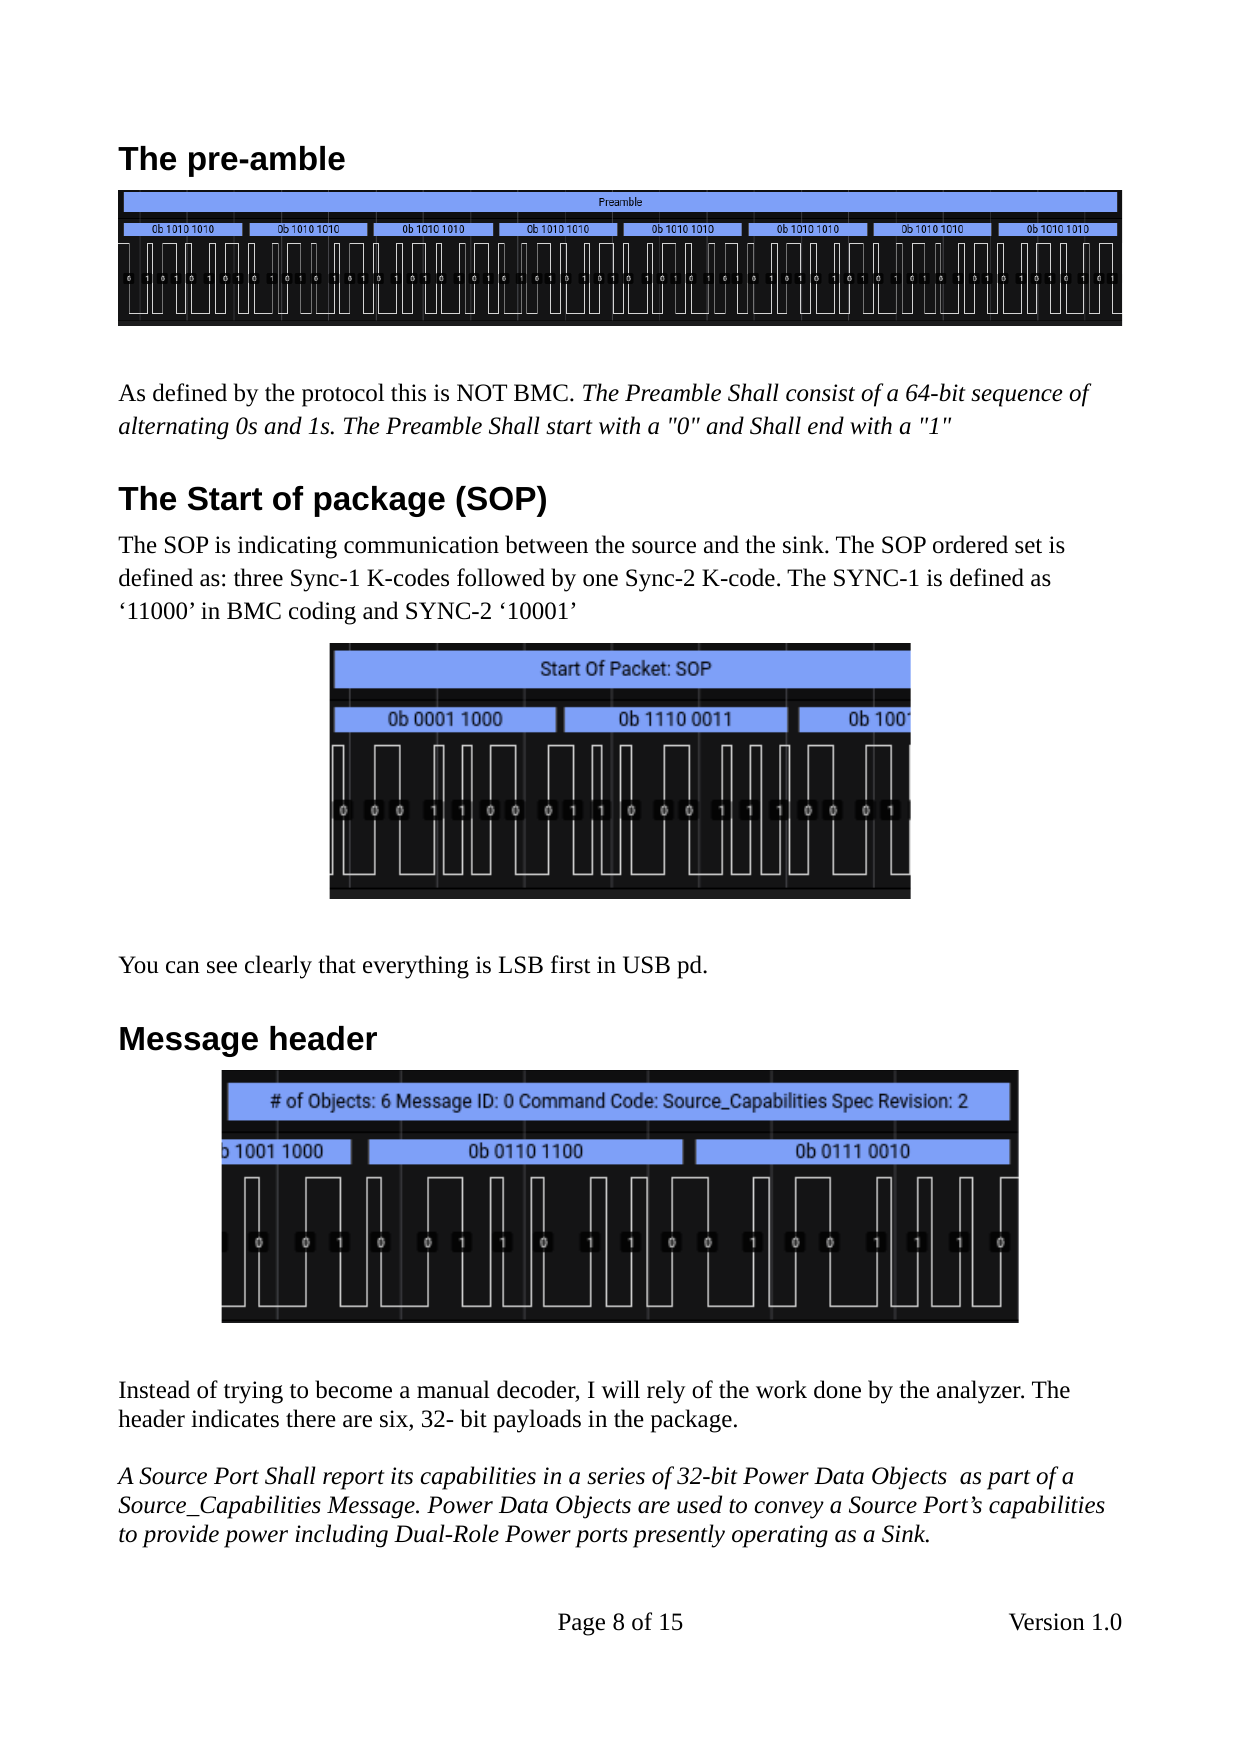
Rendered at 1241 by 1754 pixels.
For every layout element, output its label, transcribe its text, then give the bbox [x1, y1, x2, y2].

subtitle The pre-amble [118, 139, 1122, 177]
text A Source Port Shall report its capabilities in a series of 32-bit Power Data Objects as part of a Source_Capabilities Message. Power Data Objects are used to convey a Source Port’s capabilities to provide power including Dual-Role Power ports presently operating as a Sink. [118, 1461, 1122, 1547]
picture [221, 1070, 1019, 1323]
text Instead of trying to become a manual decoder, I will rely of the work done by the analyzer. The header indicates there are six, 32- bit payloads in the package. [118, 1375, 1122, 1432]
subtitle Message header [118, 1019, 1122, 1057]
text As defined by the protocol this is NOT BMC. The Preamble Shall consist of a 64-bit sequence of alternating 0s and 1s. The Preamble Shall start with a "0" and Shall end with a "1" [118, 378, 1122, 440]
text The SOP is indicating communication between the source and the sink. The SOP ordered set is defined as: three Sync-1 K-codes followed by one Sync-2 K-code. The SYNC-1 is defined as ‘11000’ in BMC coding and SYNC-2 ‘10001’ [118, 530, 1122, 625]
text You can see clearly that everything is LSB first in USB pd. [118, 951, 1122, 979]
subtitle The Start of package (SOP) [118, 479, 1122, 518]
picture [329, 643, 911, 899]
picture [118, 190, 1123, 326]
